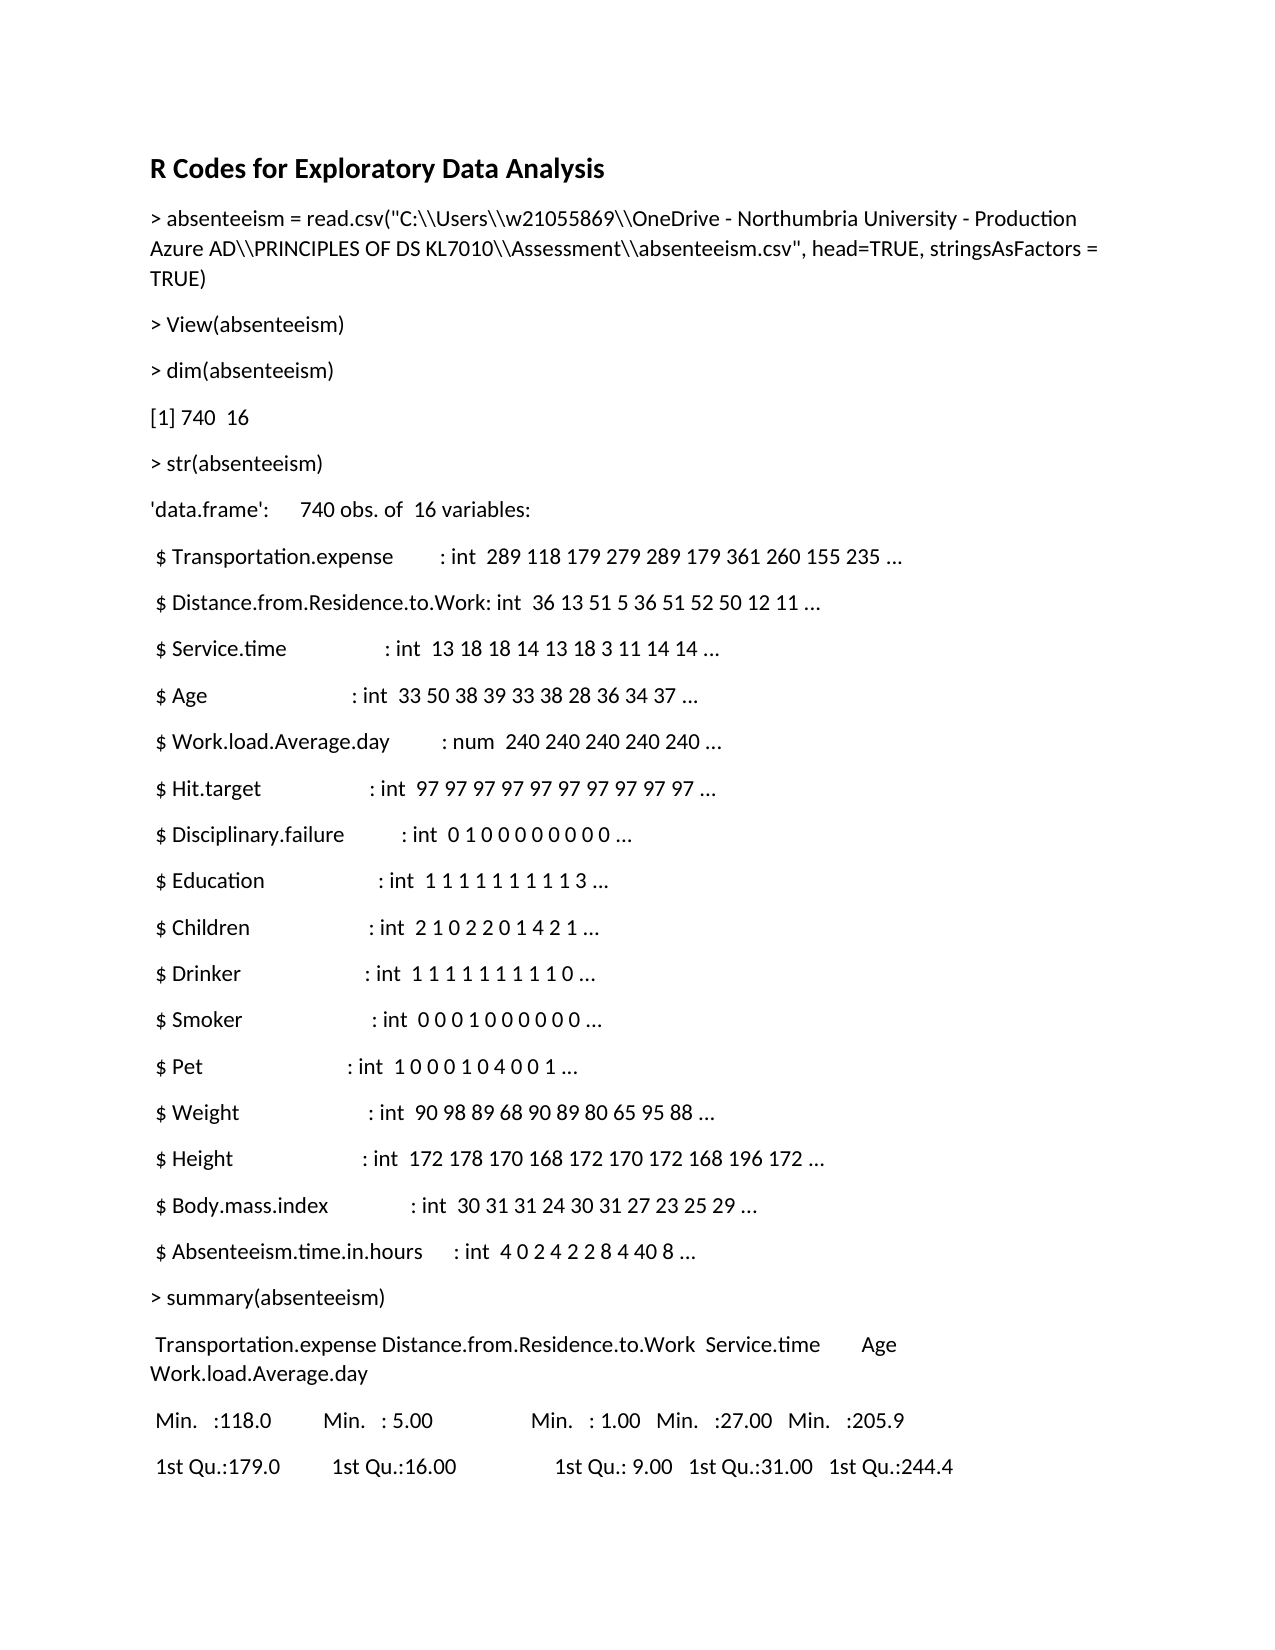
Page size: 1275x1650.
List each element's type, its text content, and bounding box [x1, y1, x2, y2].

text > absenteeism = read.csv("C:\\Users\\w21055869\\OneDrive - Northumbria University - Production Azure AD\\PRINCIPLES OF DS KL7010\\Assessment\\absenteeism.csv", head=TRUE, stringsAsFactors = TRUE) [150, 204, 1125, 292]
text 'data.frame': 740 obs. of 16 variables: [150, 496, 1125, 523]
text > View(absenteeism) [150, 310, 1125, 338]
text $ Body.mass.index : int 30 31 31 24 30 31 27 23 25 29 ... [150, 1191, 1125, 1219]
text > dim(absenteeism) [150, 356, 1125, 384]
text $ Absenteeism.time.in.hours : int 4 0 2 4 2 2 8 4 40 8 ... [150, 1237, 1125, 1265]
text $ Children : int 2 1 0 2 2 0 1 4 2 1 ... [150, 913, 1125, 941]
text $ Pet : int 1 0 0 0 1 0 4 0 0 1 ... [150, 1052, 1125, 1080]
text $ Service.time : int 13 18 18 14 13 18 3 11 14 14 ... [150, 634, 1125, 663]
text R Codes for Exploratory Data Analysis [150, 150, 1125, 186]
text $ Age : int 33 50 38 39 33 38 28 36 34 37 ... [150, 681, 1125, 709]
text $ Hit.target : int 97 97 97 97 97 97 97 97 97 97 ... [150, 774, 1125, 802]
text Transportation.expense Distance.from.Residence.to.Work Service.time Age Work.load.Average.day [150, 1330, 1125, 1388]
text $ Drinker : int 1 1 1 1 1 1 1 1 1 0 ... [150, 959, 1125, 987]
text 1st Qu.:179.0 1st Qu.:16.00 1st Qu.: 9.00 1st Qu.:31.00 1st Qu.:244.4 [150, 1452, 1125, 1480]
text $ Work.load.Average.day : num 240 240 240 240 240 ... [150, 727, 1125, 755]
text $ Weight : int 90 98 89 68 90 89 80 65 95 88 ... [150, 1098, 1125, 1126]
text $ Education : int 1 1 1 1 1 1 1 1 1 3 ... [150, 866, 1125, 894]
text $ Distance.from.Residence.to.Work: int 36 13 51 5 36 51 52 50 12 11 ... [150, 588, 1125, 616]
text $ Smoker : int 0 0 0 1 0 0 0 0 0 0 ... [150, 1005, 1125, 1033]
text > str(absenteeism) [150, 449, 1125, 477]
text > summary(absenteeism) [150, 1283, 1125, 1312]
text $ Disciplinary.failure : int 0 1 0 0 0 0 0 0 0 0 ... [150, 820, 1125, 848]
text [1] 740 16 [150, 403, 1125, 431]
text $ Transportation.expense : int 289 118 179 279 289 179 361 260 155 235 ... [150, 542, 1125, 570]
text $ Height : int 172 178 170 168 172 170 172 168 196 172 ... [150, 1144, 1125, 1172]
text Min. :118.0 Min. : 5.00 Min. : 1.00 Min. :27.00 Min. :205.9 [150, 1406, 1125, 1434]
